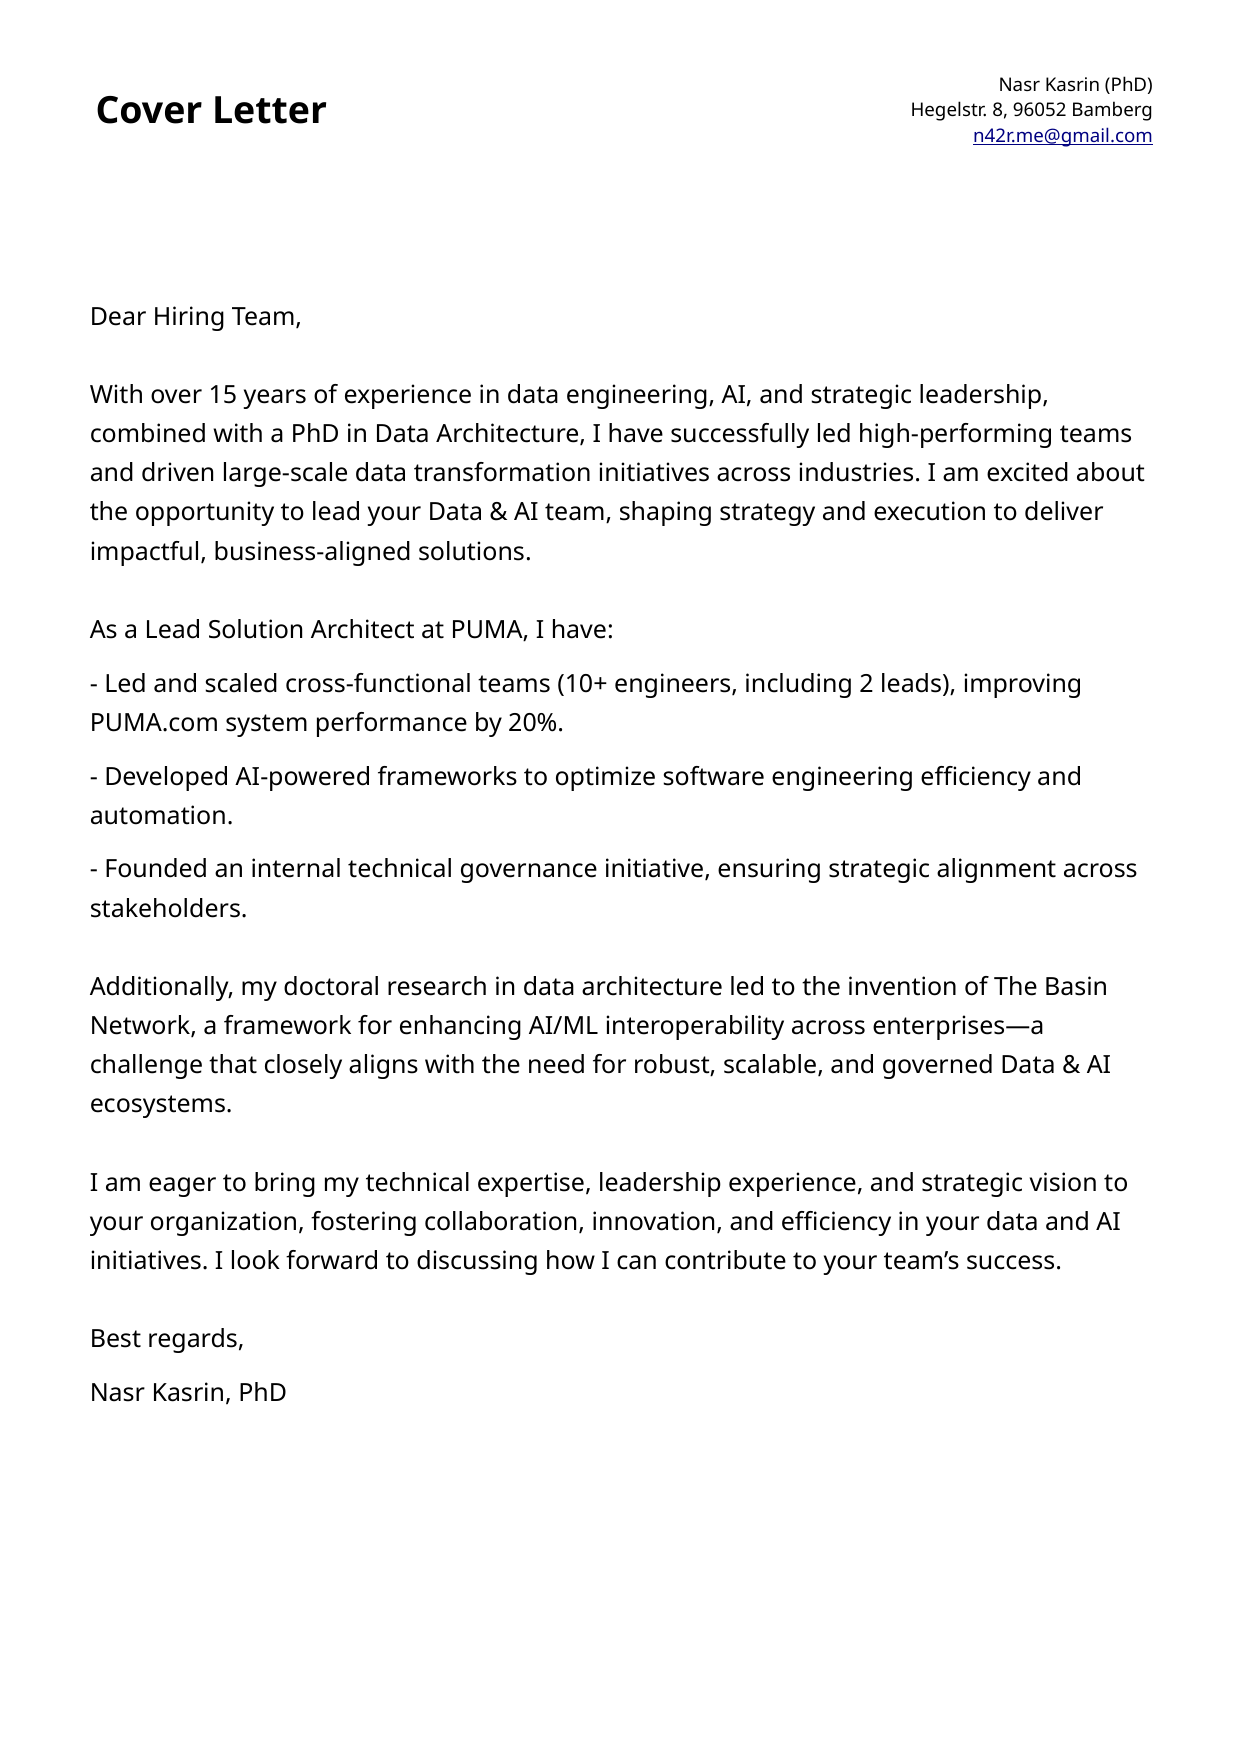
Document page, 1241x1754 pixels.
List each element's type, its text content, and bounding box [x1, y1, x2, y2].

text - Developed AI-powered frameworks to optimize software engineering efficiency and automation. [89, 758, 1158, 831]
text - Led and scaled cross-functional teams (10+ engineers, including 2 leads), improving PUMA.com system performance by 20%. [89, 665, 1158, 738]
text Nasr Kasrin, PhD [89, 1375, 1158, 1487]
text Dear Hiring Team, With over 15 years of experience in data engineering, AI, and strategic leadership, combined with a PhD in Data Architecture, I have successfully led high-performing teams and driven large-scale data transformation initiatives across industries. I am excited about the opportunity to lead your Data & AI team, shaping strategy and execution to deliver impactful, business-aligned solutions. As a Lead Solution Architect at PUMA, I have: [89, 259, 1158, 646]
text - Founded an internal technical governance initiative, ensuring strategic alignment across stakeholders. Additionally, my doctoral research in data architecture led to the invention of The Basin Network, a framework for enhancing AI/ML interoperability across enterprises—a challenge that closely aligns with the need for robust, scalable, and governed Data & AI ecosystems. I am eager to bring my technical expertise, leadership experience, and strategic vision to your organization, fostering collaboration, innovation, and efficiency in your data and AI initiatives. I look forward to discussing how I can contribute to your team’s success. Best regards, [89, 851, 1158, 1355]
